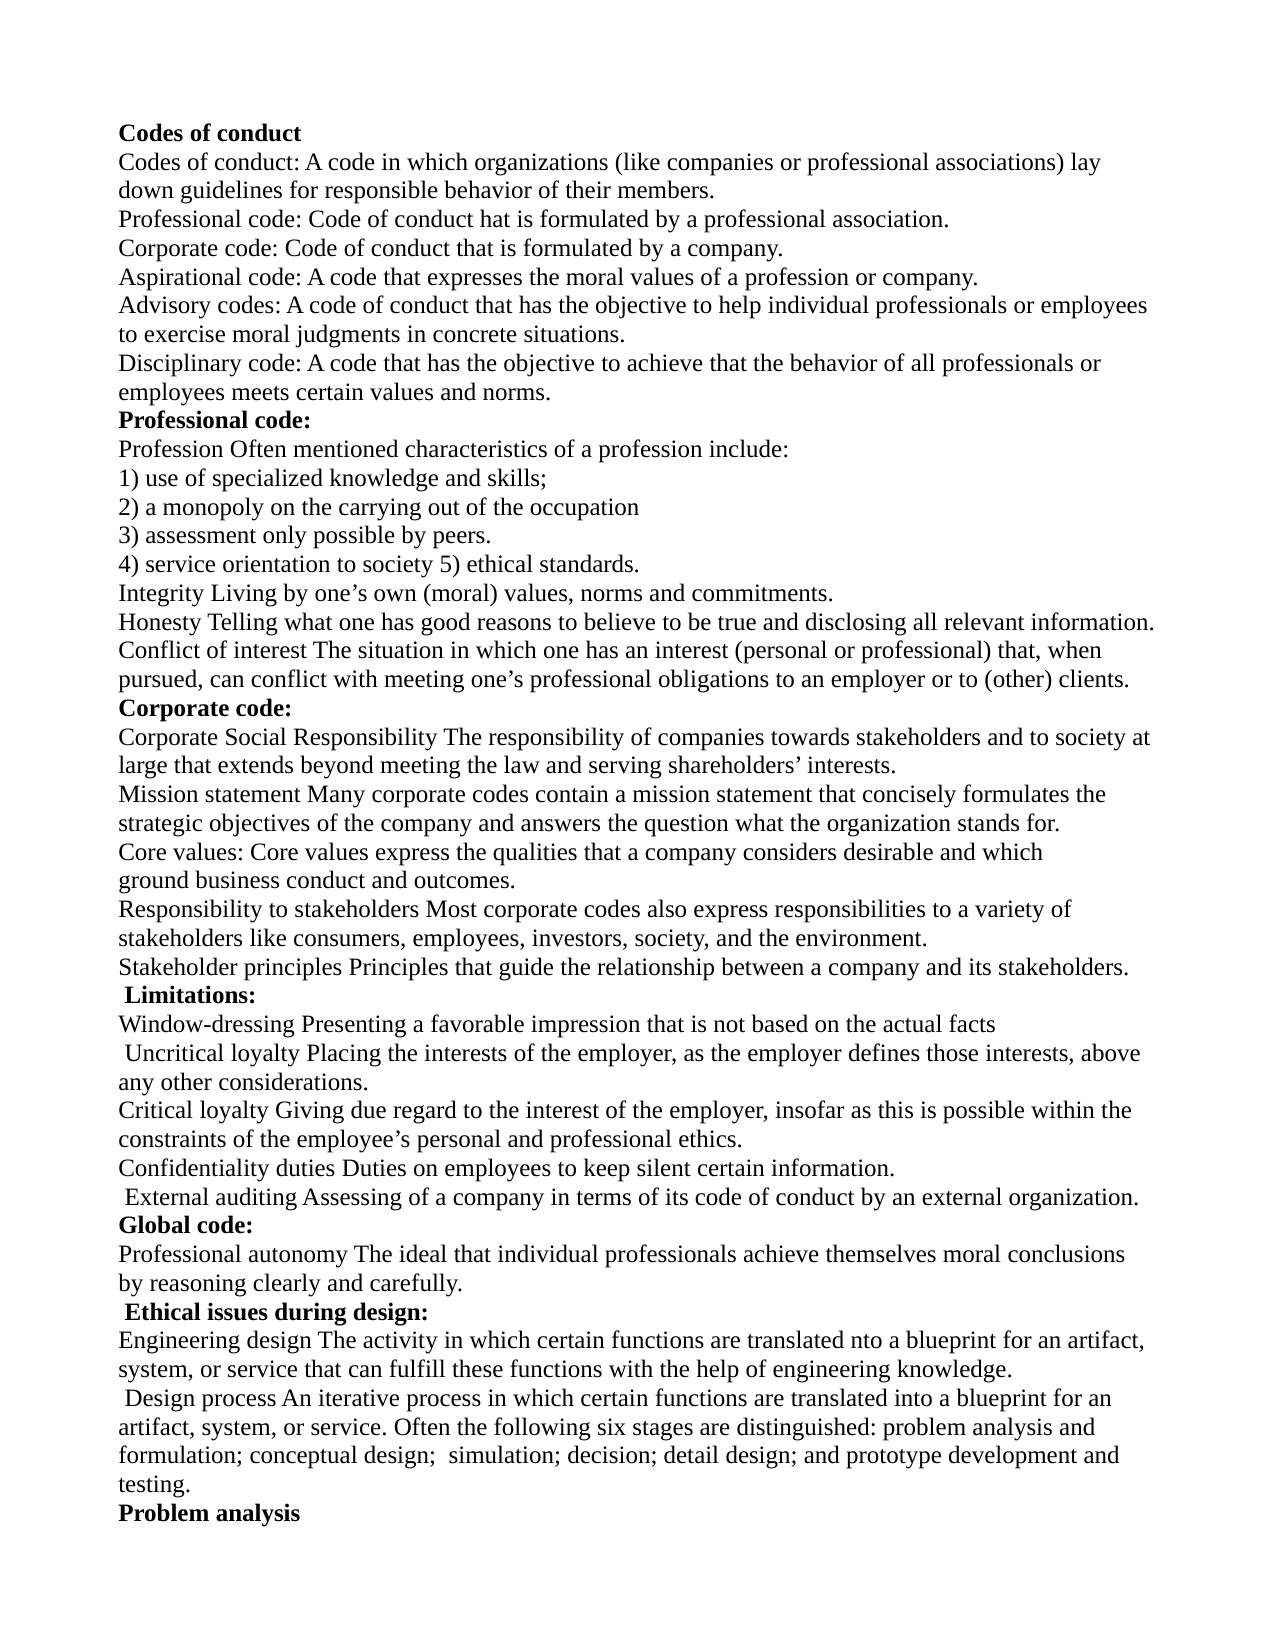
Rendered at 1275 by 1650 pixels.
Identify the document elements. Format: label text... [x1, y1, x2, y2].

text Codes of conduct: A code in which organizations (like companies or professional associations) lay down guidelines for responsible behavior of their members. [118, 147, 1157, 204]
text ground business conduct and outcomes. [118, 866, 1157, 894]
text Limitations: [118, 981, 1157, 1009]
text Design process An iterative process in which certain functions are translated into a blueprint for an artifact, system, or service. Often the following six stages are distinguished: problem analysis and formulation; conceptual design; simulation; decision; detail design; and prototype development and testing. [118, 1383, 1157, 1498]
text Confidentiality duties Duties on employees to keep silent certain information. [118, 1153, 1157, 1182]
text Aspirational code: A code that expresses the moral values of a profession or company. [118, 262, 1157, 291]
text 2) a monopoly on the carrying out of the occupation [118, 492, 1157, 521]
text 1) use of specialized knowledge and skills; [118, 463, 1157, 492]
text Mission statement Many corporate codes contain a mission statement that concisely formulates the [118, 779, 1157, 808]
text Honesty Telling what one has good reasons to believe to be true and disclosing all relevant information. [118, 607, 1157, 636]
text Integrity Living by one’s own (moral) values, norms and commitments. [118, 578, 1157, 607]
text Stakeholder principles Principles that guide the relationship between a company and its stakeholders. [118, 952, 1157, 981]
text Professional autonomy The ideal that individual professionals achieve themselves moral conclusions by reasoning clearly and carefully. [118, 1239, 1157, 1297]
text Engineering design The activity in which certain functions are translated nto a blueprint for an artifact, system, or service that can fulfill these functions with the help of engineering knowledge. [118, 1326, 1157, 1383]
text Critical loyalty Giving due regard to the interest of the employer, insofar as this is possible within the constraints of the employee’s personal and professional ethics. [118, 1096, 1157, 1153]
text strategic objectives of the company and answers the question what the organization stands for. [118, 808, 1157, 837]
text 4) service orientation to society 5) ethical standards. [118, 549, 1157, 578]
text 3) assessment only possible by peers. [118, 521, 1157, 549]
text Uncritical loyalty Placing the interests of the employer, as the employer defines those interests, above any other considerations. [118, 1038, 1157, 1096]
text Core values: Core values express the qualities that a company considers desirable and which [118, 837, 1157, 866]
text Conflict of interest The situation in which one has an interest (personal or professional) that, when pursued, can conflict with meeting one’s professional obligations to an employer or to (other) clients. [118, 636, 1157, 693]
text Disciplinary code: A code that has the objective to achieve that the behavior of all professionals or employees meets certain values and norms. [118, 348, 1157, 406]
text Global code: [118, 1211, 1157, 1239]
text Professional code: [118, 406, 1157, 434]
text Corporate code: Code of conduct that is formulated by a company. [118, 233, 1157, 262]
text Window-dressing Presenting a favorable impression that is not based on the actual facts [118, 1009, 1157, 1038]
text Problem analysis [118, 1498, 1157, 1527]
text Ethical issues during design: [118, 1297, 1157, 1326]
text Codes of conduct [118, 118, 1157, 147]
text Advisory codes: A code of conduct that has the objective to help individual professionals or employees to exercise moral judgments in concrete situations. [118, 291, 1157, 348]
text Responsibility to stakeholders Most corporate codes also express responsibilities to a variety of stakeholders like consumers, employees, investors, society, and the environment. [118, 894, 1157, 952]
text Corporate code: [118, 693, 1157, 722]
text External auditing Assessing of a company in terms of its code of conduct by an external organization. [118, 1182, 1157, 1211]
text Corporate Social Responsibility The responsibility of companies towards stakeholders and to society at large that extends beyond meeting the law and serving shareholders’ interests. [118, 722, 1157, 779]
text Professional code: Code of conduct hat is formulated by a professional association. [118, 204, 1157, 233]
text Profession Often mentioned characteristics of a profession include: [118, 434, 1157, 463]
